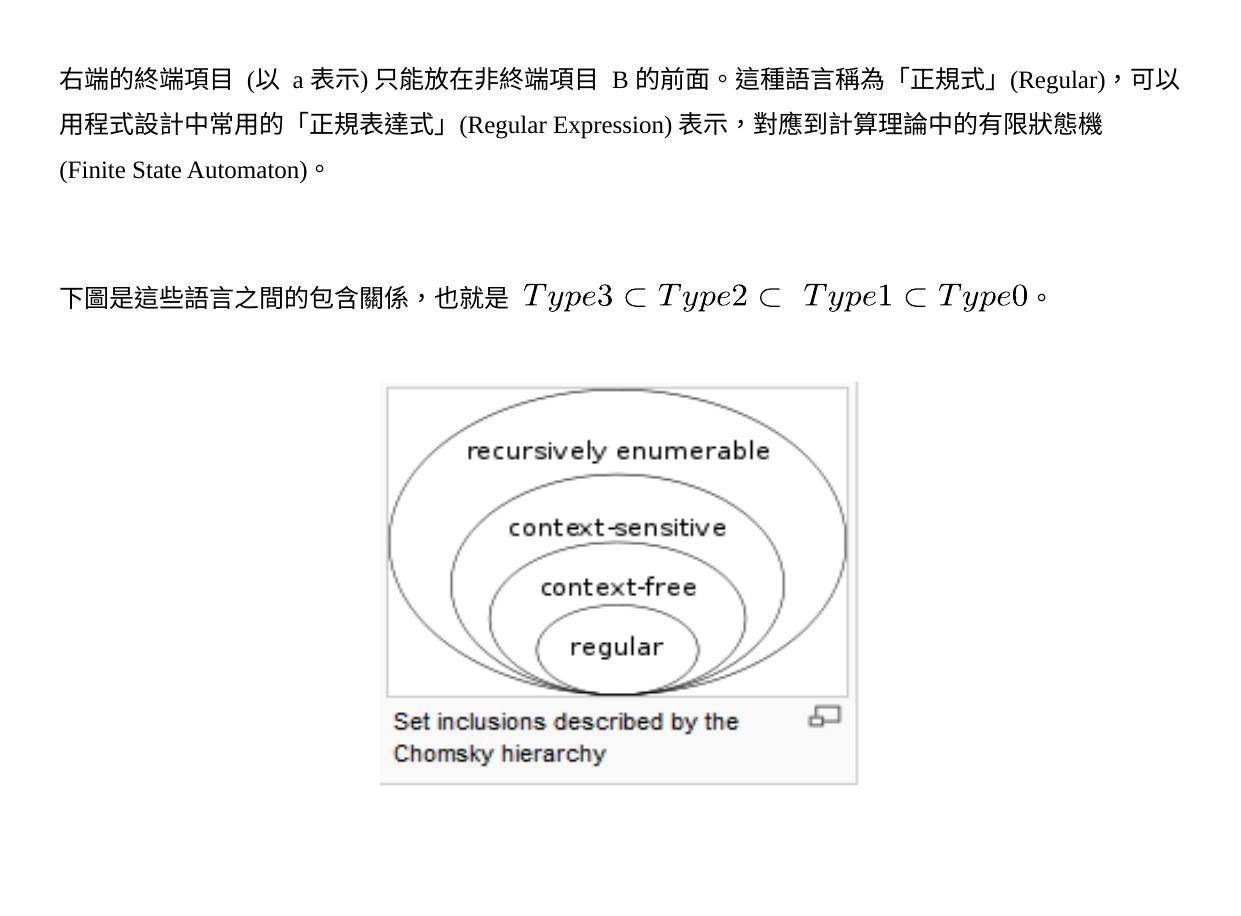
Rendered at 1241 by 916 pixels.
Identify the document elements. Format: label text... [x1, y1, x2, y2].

picture [380, 382, 861, 790]
text 右端的終端項目 (以 a 表示) 只能放在非終端項目 B 的前面。這種語言稱為「正規式」(Regular)，可以用程式設計中常用的「正規表達式」(Regular Expression) 表示，對應到計算理論中的有限狀態機 (Finite State Automaton)。 [59, 59, 1181, 186]
text 下圖是這些語言之間的包含關係，也就是 。 [59, 278, 1181, 314]
